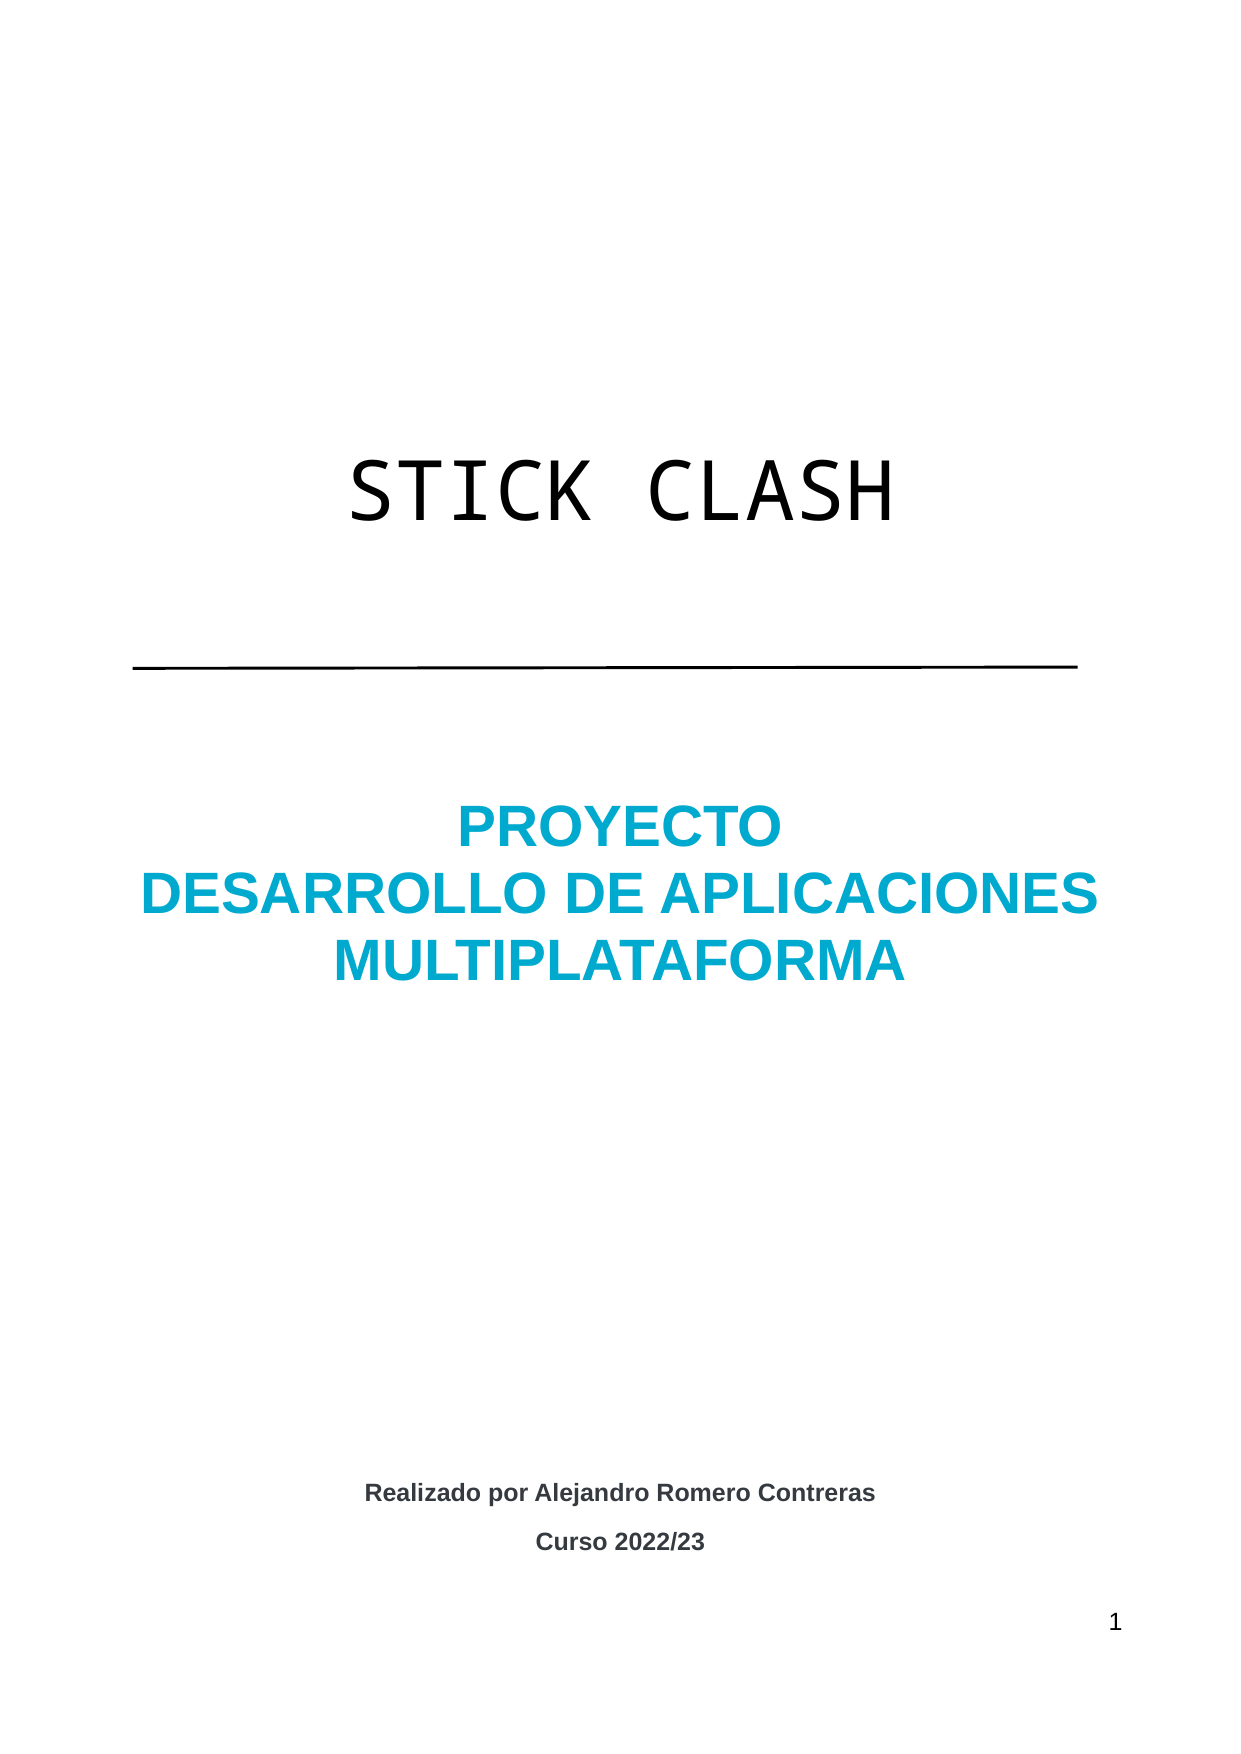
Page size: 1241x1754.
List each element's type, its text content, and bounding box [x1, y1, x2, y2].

text Curso 2022/23 [118, 1527, 1122, 1555]
text DESARROLLO DE APLICACIONES MULTIPLATAFORMA [118, 858, 1122, 993]
text Realizado por Alejandro Romero Contreras [118, 1478, 1122, 1506]
text PROYECTO [118, 791, 1122, 858]
text STICK CLASH [118, 431, 1122, 545]
